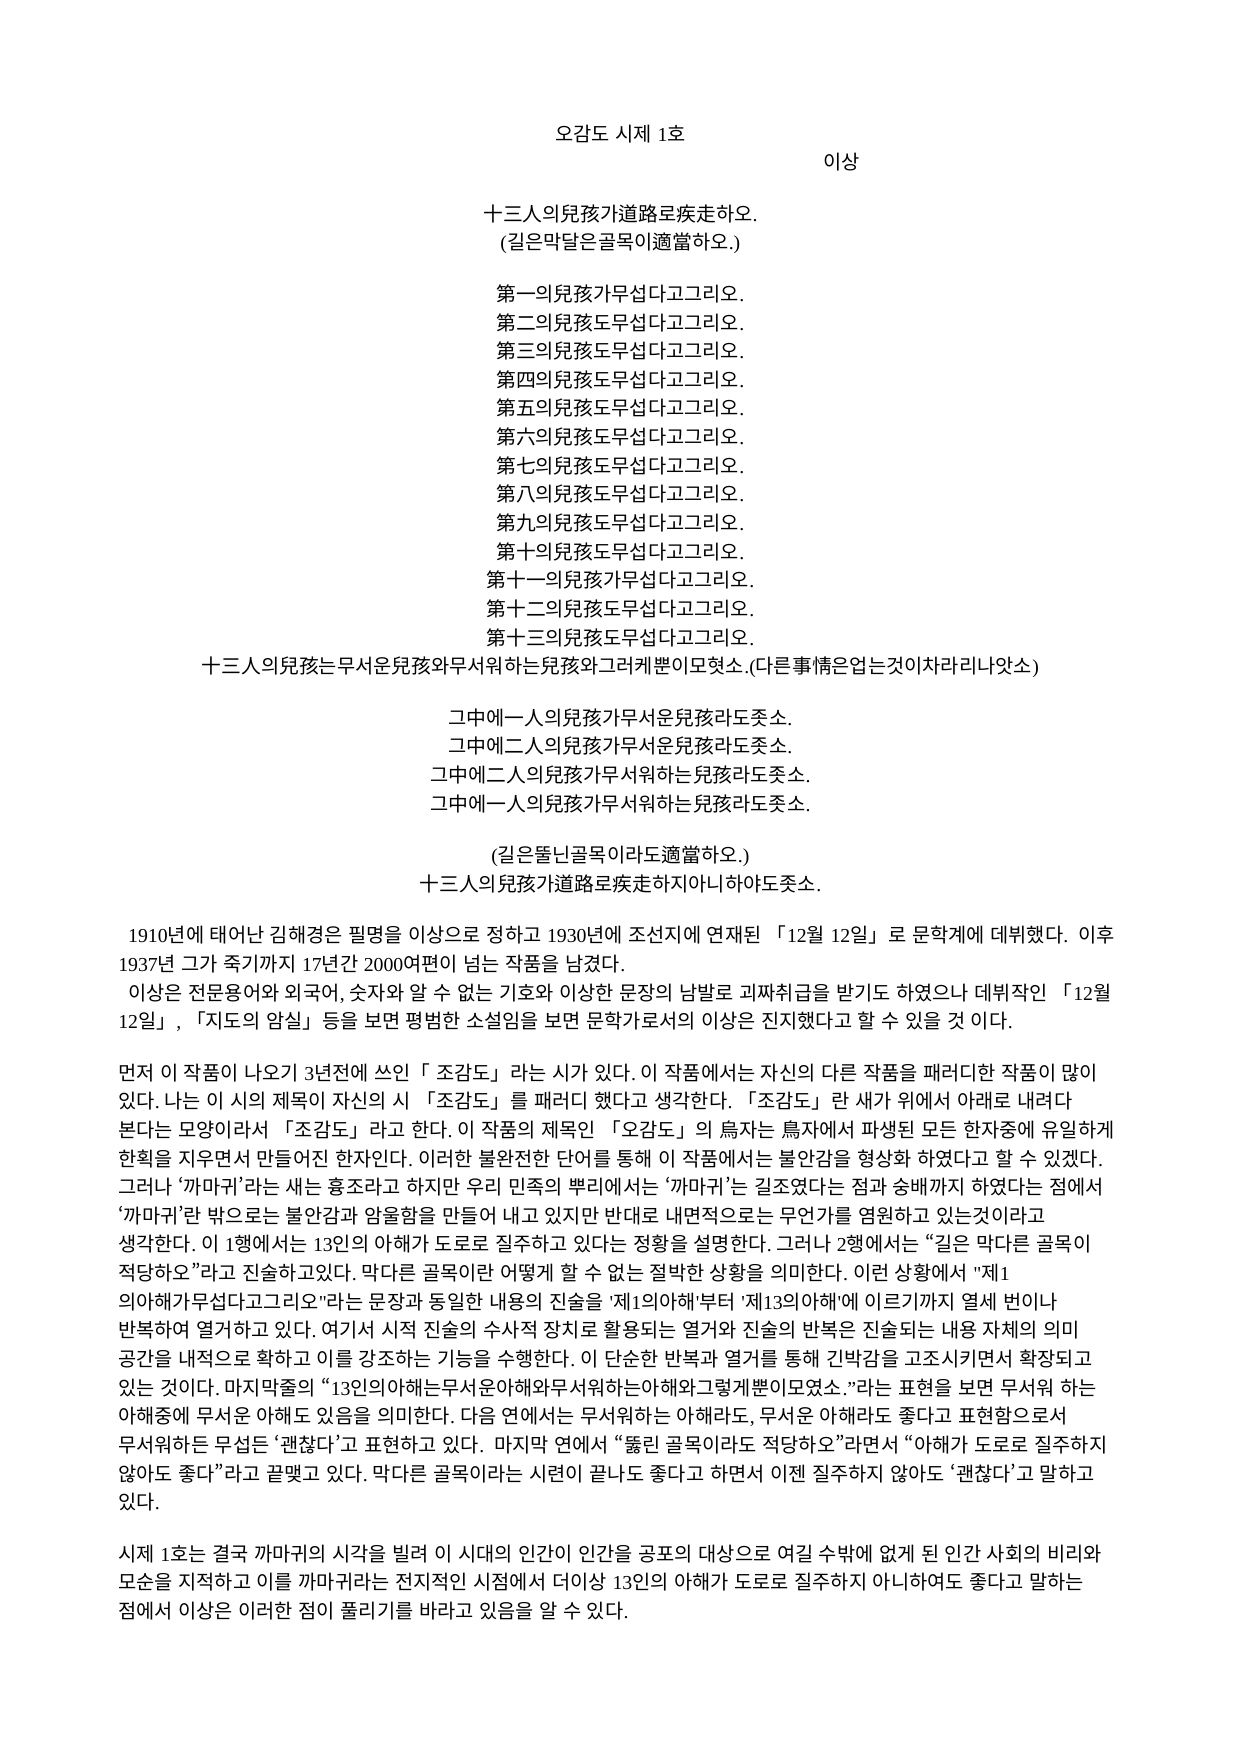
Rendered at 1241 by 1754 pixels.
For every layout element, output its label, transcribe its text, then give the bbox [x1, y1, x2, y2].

text 시제 1호는 결국 까마귀의 시각을 빌려 이 시대의 인간이 인간을 공포의 대상으로 여길 수밖에 없게 된 인간 사회의 비리와 모순을 지적하고 이를 까마귀라는 전지적인 시점에서 더이상 13인의 아해가 도로로 질주하지 아니하여도 좋다고 말하는 점에서 이상은 이러한 점이 풀리기를 바라고 있음을 알 수 있다. [118, 1538, 1122, 1624]
text 이상은 전문용어와 외국어, 숫자와 알 수 없는 기호와 이상한 문장의 남발로 괴짜취급을 받기도 하였으나 데뷔작인 「12월 12일」, 「지도의 암실」등을 보면 평범한 소설임을 보면 문학가로서의 이상은 진지했다고 할 수 있을 것 이다. [118, 977, 1122, 1034]
text 1910년에 태어난 김해경은 필명을 이상으로 정하고 1930년에 조선지에 연재된 「12월 12일」로 문학계에 데뷔했다. 이후 1937년 그가 죽기까지 17년간 2000여편이 넘는 작품을 남겼다. [118, 920, 1122, 977]
text 第十一의兒孩가무섭다고그리오. 第十二의兒孩도무섭다고그리오. 第十三의兒孩도무섭다고그리오. 十三人의兒孩는무서운兒孩와무서워하는兒孩와그러케뿐이모혓소.(다른事情은업는것이차라리나앗소) 그中에一人의兒孩가무서운兒孩라도좃소. 그中에二人의兒孩가무서운兒孩라도좃소. 그中에二人의兒孩가무서워하는兒孩라도좃소. 그中에一人의兒孩가무서워하는兒孩라도좃소. (길은뚤닌골목이라도適當하오.) 十三人의兒孩가道路로疾走하지아니하야도좃소. [118, 565, 1122, 897]
text 이상 [118, 147, 1122, 175]
text 오감도 시제 1호 [118, 118, 1122, 147]
text 十三人의兒孩가道路로疾走하오. (길은막달은골목이適當하오.) 第一의兒孩가무섭다고그리오. 第二의兒孩도무섭다고그리오. 第三의兒孩도무섭다고그리오. 第四의兒孩도무섭다고그리오. 第五의兒孩도무섭다고그리오. 第六의兒孩도무섭다고그리오. 第七의兒孩도무섭다고그리오. 第八의兒孩도무섭다고그리오. 第九의兒孩도무섭다고그리오. 第十의兒孩도무섭다고그리오. [118, 198, 1122, 565]
text 먼저 이 작품이 나오기 3년전에 쓰인「 조감도」라는 시가 있다. 이 작품에서는 자신의 다른 작품을 패러디한 작품이 많이 있다. 나는 이 시의 제목이 자신의 시 「조감도」를 패러디 했다고 생각한다. 「조감도」란 새가 위에서 아래로 내려다 본다는 모양이라서 「조감도」라고 한다. 이 작품의 제목인 「오감도」의 烏자는 鳥자에서 파생된 모든 한자중에 유일하게 한획을 지우면서 만들어진 한자인다. 이러한 불완전한 단어를 통해 이 작품에서는 불안감을 형상화 하였다고 할 수 있겠다. 그러나 ‘까마귀’라는 새는 흉조라고 하지만 우리 민족의 뿌리에서는 ‘까마귀’는 길조였다는 점과 숭배까지 하였다는 점에서 ‘까마귀’란 밖으로는 불안감과 암울함을 만들어 내고 있지만 반대로 내면적으로는 무언가를 염원하고 있는것이라고 생각한다. 이 1행에서는 13인의 아해가 도로로 질주하고 있다는 정황을 설명한다. 그러나 2행에서는 “길은 막다른 골목이 적당하오”라고 진술하고있다. 막다른 골목이란 어떻게 할 수 없는 절박한 상황을 의미한다. 이런 상황에서 "제1의아해가무섭다고그리오"라는 문장과 동일한 내용의 진술을 '제1의아해'부터 '제13의아해'에 이르기까지 열세 번이나 반복하여 열거하고 있다. 여기서 시적 진술의 수사적 장치로 활용되는 열거와 진술의 반복은 진술되는 내용 자체의 의미 공간을 내적으로 확하고 이를 강조하는 기능을 수행한다. 이 단순한 반복과 열거를 통해 긴박감을 고조시키면서 확장되고 있는 것이다. 마지막줄의 “13인의아해는무서운아해와무서워하는아해와그렇게뿐이모였소.”라는 표현을 보면 무서워 하는 아해중에 무서운 아해도 있음을 의미한다. 다음 연에서는 무서워하는 아해라도, 무서운 아해라도 좋다고 표현함으로서 무서워하든 무섭든 ‘괜찮다’고 표현하고 있다. 마지막 연에서 “뚫린 골목이라도 적당하오”라면서 “아해가 도로로 질주하지 않아도 좋다”라고 끝맺고 있다. 막다른 골목이라는 시련이 끝나도 좋다고 하면서 이젠 질주하지 않아도 ‘괜찮다’고 말하고 있다. [118, 1057, 1122, 1515]
